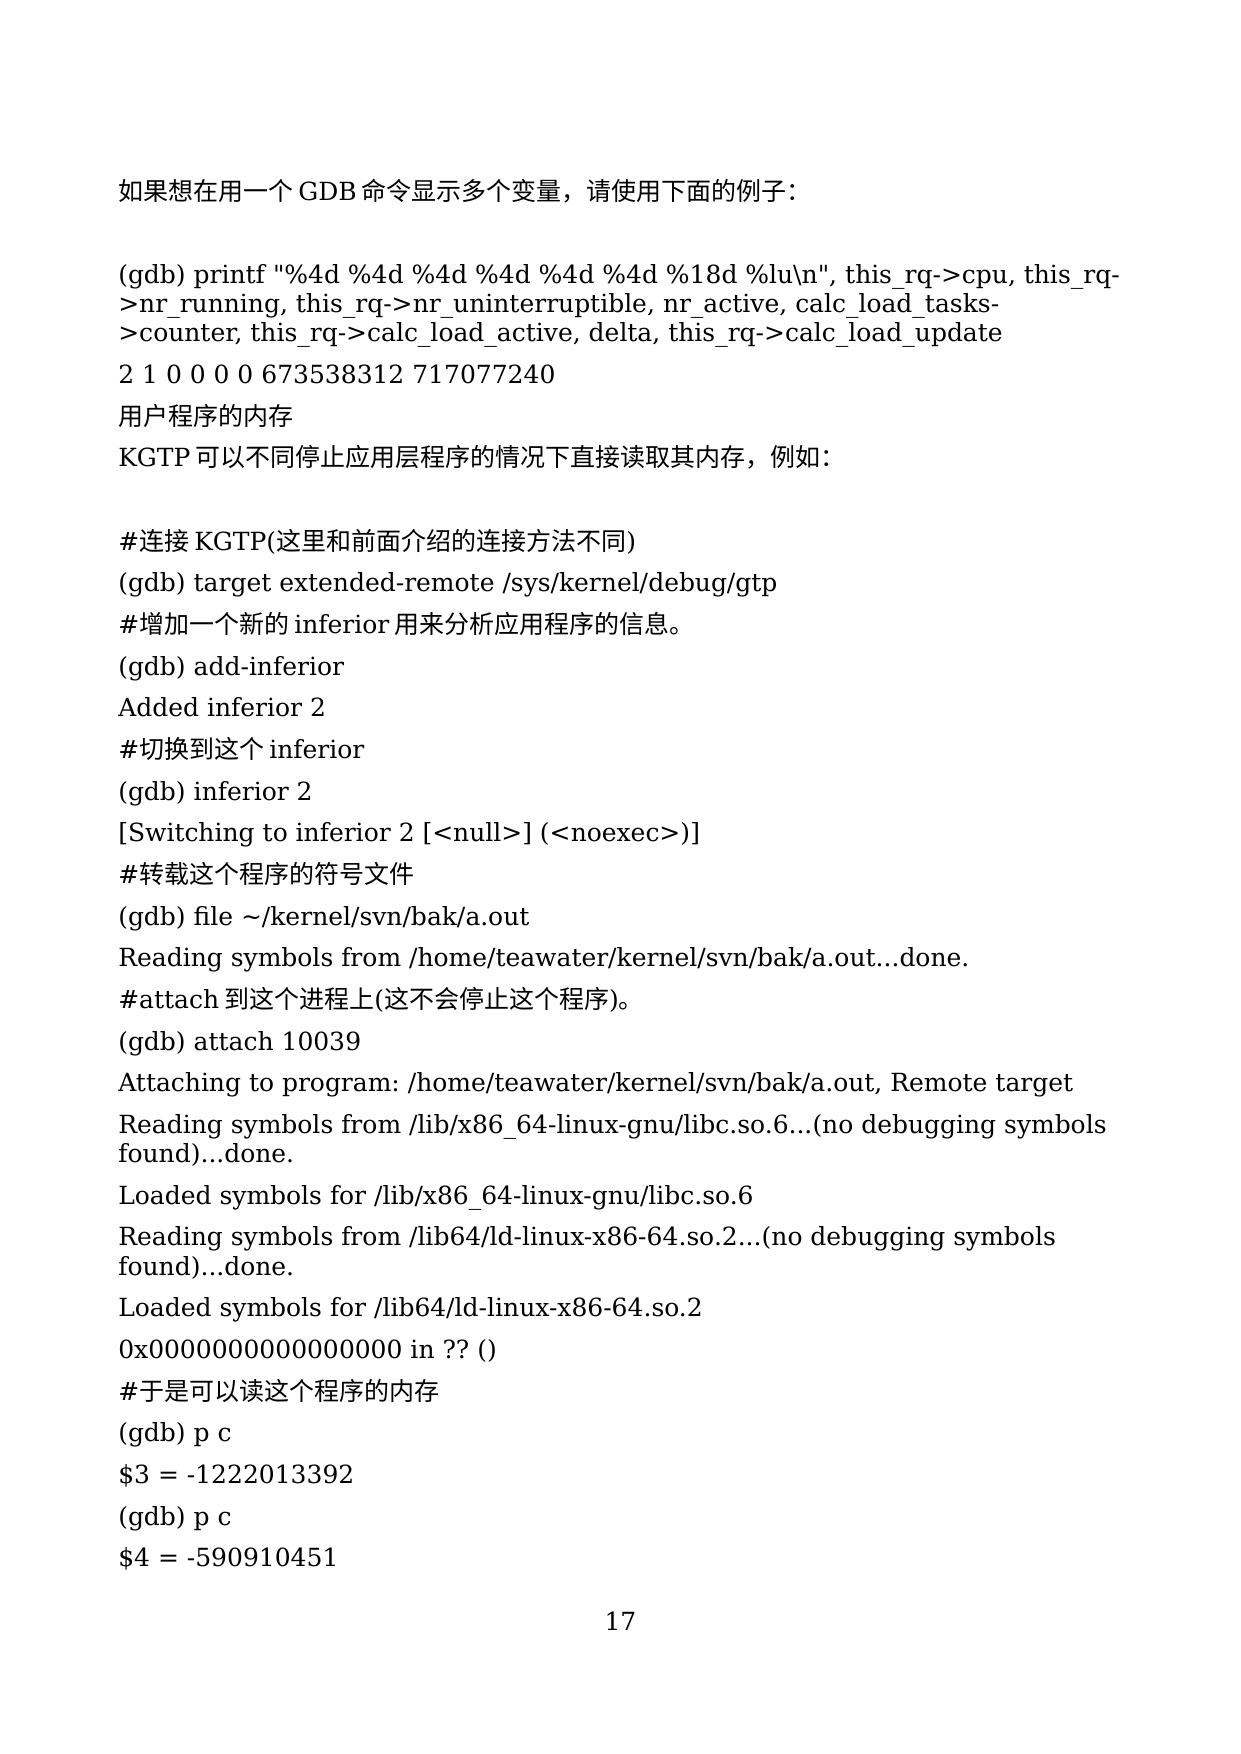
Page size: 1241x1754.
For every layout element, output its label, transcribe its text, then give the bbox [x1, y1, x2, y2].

text (gdb) printf "%4d %4d %4d %4d %4d %4d %18d %lu\n", this_rq->cpu, this_rq->nr_running, this_rq->nr_uninterruptible, nr_active, calc_load_tasks->counter, this_rq->calc_load_active, delta, this_rq->calc_load_update [118, 260, 1122, 348]
text #增加一个新的inferior用来分析应用程序的信息。 [118, 610, 1122, 639]
text #切换到这个inferior [118, 735, 1122, 764]
text Attaching to program: /home/teawater/kernel/svn/bak/a.out, Remote target [118, 1068, 1122, 1098]
text 0x0000000000000000 in ?? () [118, 1335, 1122, 1364]
text (gdb) attach 10039 [118, 1027, 1122, 1056]
text [Switching to inferior 2 [<null>] (<noexec>)] [118, 818, 1122, 848]
text Reading symbols from /home/teawater/kernel/svn/bak/a.out...done. [118, 943, 1122, 973]
text Added inferior 2 [118, 693, 1122, 723]
text (gdb) p c [118, 1418, 1122, 1448]
text 用户程序的内存 [118, 402, 1122, 431]
text #转载这个程序的符号文件 [118, 860, 1122, 889]
text #连接KGTP(这里和前面介绍的连接方法不同) [118, 527, 1122, 556]
text Reading symbols from /lib/x86_64-linux-gnu/libc.so.6...(no debugging symbols found)...done. [118, 1110, 1122, 1168]
text (gdb) add-inferior [118, 652, 1122, 681]
text $3 = -1222013392 [118, 1460, 1122, 1489]
text (gdb) p c [118, 1502, 1122, 1531]
text #attach到这个进程上(这不会停止这个程序)。 [118, 985, 1122, 1014]
text 2 1 0 0 0 0 673538312 717077240 [118, 360, 1122, 389]
text Loaded symbols for /lib64/ld-linux-x86-64.so.2 [118, 1293, 1122, 1323]
text Loaded symbols for /lib/x86_64-linux-gnu/libc.so.6 [118, 1181, 1122, 1210]
text (gdb) file ~/kernel/svn/bak/a.out [118, 902, 1122, 931]
text Reading symbols from /lib64/ld-linux-x86-64.so.2...(no debugging symbols found)...done. [118, 1223, 1122, 1281]
text (gdb) target extended-remote /sys/kernel/debug/gtp [118, 568, 1122, 598]
text #于是可以读这个程序的内存 [118, 1377, 1122, 1406]
text KGTP可以不同停止应用层程序的情况下直接读取其内存，例如： [118, 443, 1122, 473]
text (gdb) inferior 2 [118, 777, 1122, 806]
text $4 = -590910451 [118, 1543, 1122, 1573]
text 如果想在用一个GDB命令显示多个变量，请使用下面的例子： [118, 177, 1122, 206]
